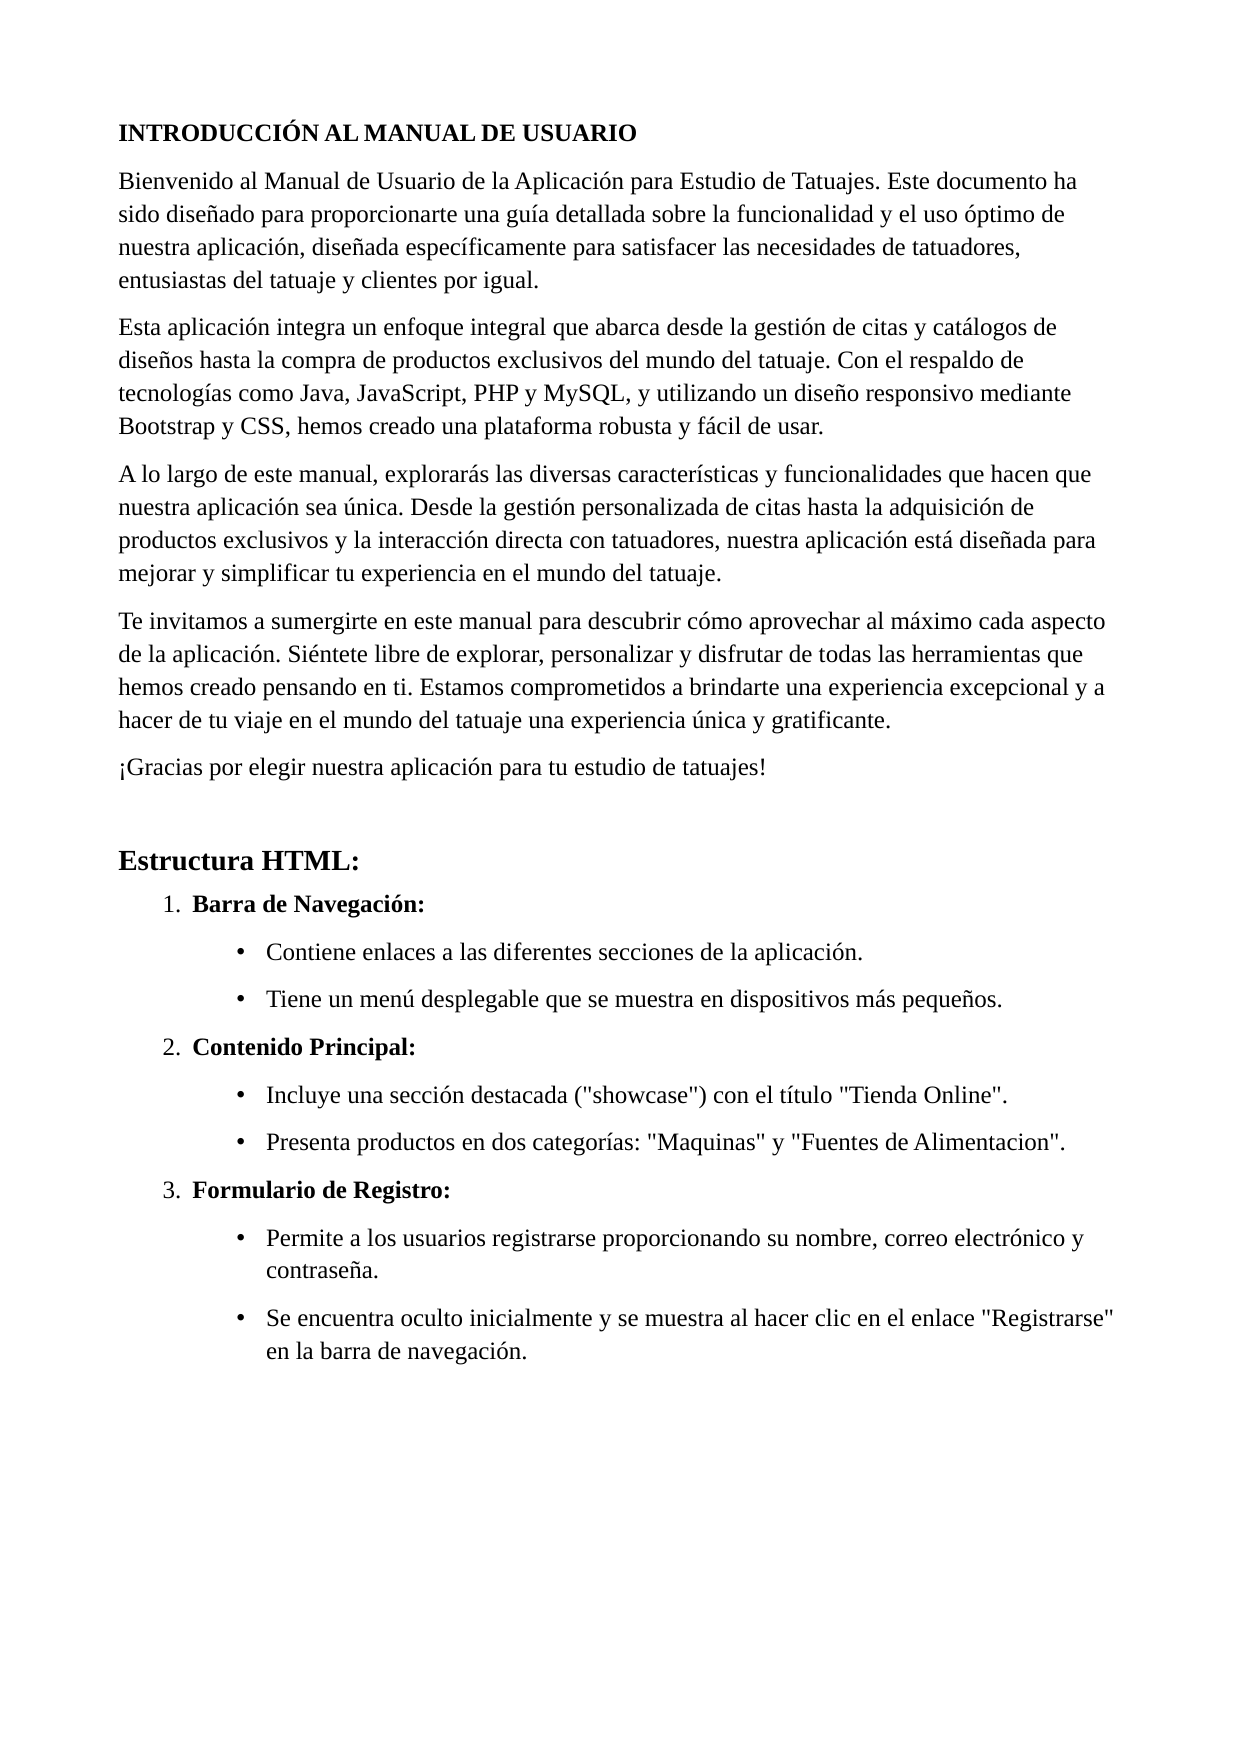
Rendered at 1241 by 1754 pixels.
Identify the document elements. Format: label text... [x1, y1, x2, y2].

list Presenta productos en dos categorías: "Maquinas" y "Fuentes de Alimentacion". [236, 1127, 1122, 1156]
list Permite a los usuarios registrarse proporcionando su nombre, correo electrónico y contraseña. [236, 1223, 1122, 1284]
list Contenido Principal: [162, 1032, 1122, 1061]
subtitle Estructura HTML: [118, 843, 1122, 877]
text A lo largo de este manual, explorarás las diversas características y funcionalidades que hacen que nuestra aplicación sea única. Desde la gestión personalizada de citas hasta la adquisición de productos exclusivos y la interacción directa con tatuadores, nuestra aplicación está diseñada para mejorar y simplificar tu experiencia en el mundo del tatuaje. [118, 459, 1122, 587]
text Esta aplicación integra un enfoque integral que abarca desde la gestión de citas y catálogos de diseños hasta la compra de productos exclusivos del mundo del tatuaje. Con el respaldo de tecnologías como Java, JavaScript, PHP y MySQL, y utilizando un diseño responsivo mediante Bootstrap y CSS, hemos creado una plataforma robusta y fácil de usar. [118, 312, 1122, 440]
list Incluye una sección destacada ("showcase") con el título "Tienda Online". [236, 1080, 1122, 1108]
list Tiene un menú desplegable que se muestra en dispositivos más pequeños. [236, 984, 1122, 1013]
list Barra de Navegación: [162, 889, 1122, 918]
list Contiene enlaces a las diferentes secciones de la aplicación. [236, 937, 1122, 966]
list Formulario de Registro: [162, 1175, 1122, 1204]
text Bienvenido al Manual de Usuario de la Aplicación para Estudio de Tatuajes. Este documento ha sido diseñado para proporcionarte una guía detallada sobre la funcionalidad y el uso óptimo de nuestra aplicación, diseñada específicamente para satisfacer las necesidades de tatuadores, entusiastas del tatuaje y clientes por igual. [118, 166, 1122, 293]
text INTRODUCCIÓN AL MANUAL DE USUARIO [118, 118, 1122, 147]
list Se encuentra oculto inicialmente y se muestra al hacer clic en el enlace "Registrarse" en la barra de navegación. [236, 1303, 1122, 1365]
text ¡Gracias por elegir nuestra aplicación para tu estudio de tatuajes! [118, 752, 1122, 781]
text Te invitamos a sumergirte en este manual para descubrir cómo aprovechar al máximo cada aspecto de la aplicación. Siéntete libre de explorar, personalizar y disfrutar de todas las herramientas que hemos creado pensando en ti. Estamos comprometidos a brindarte una experiencia excepcional y a hacer de tu viaje en el mundo del tatuaje una experiencia única y gratificante. [118, 606, 1122, 733]
